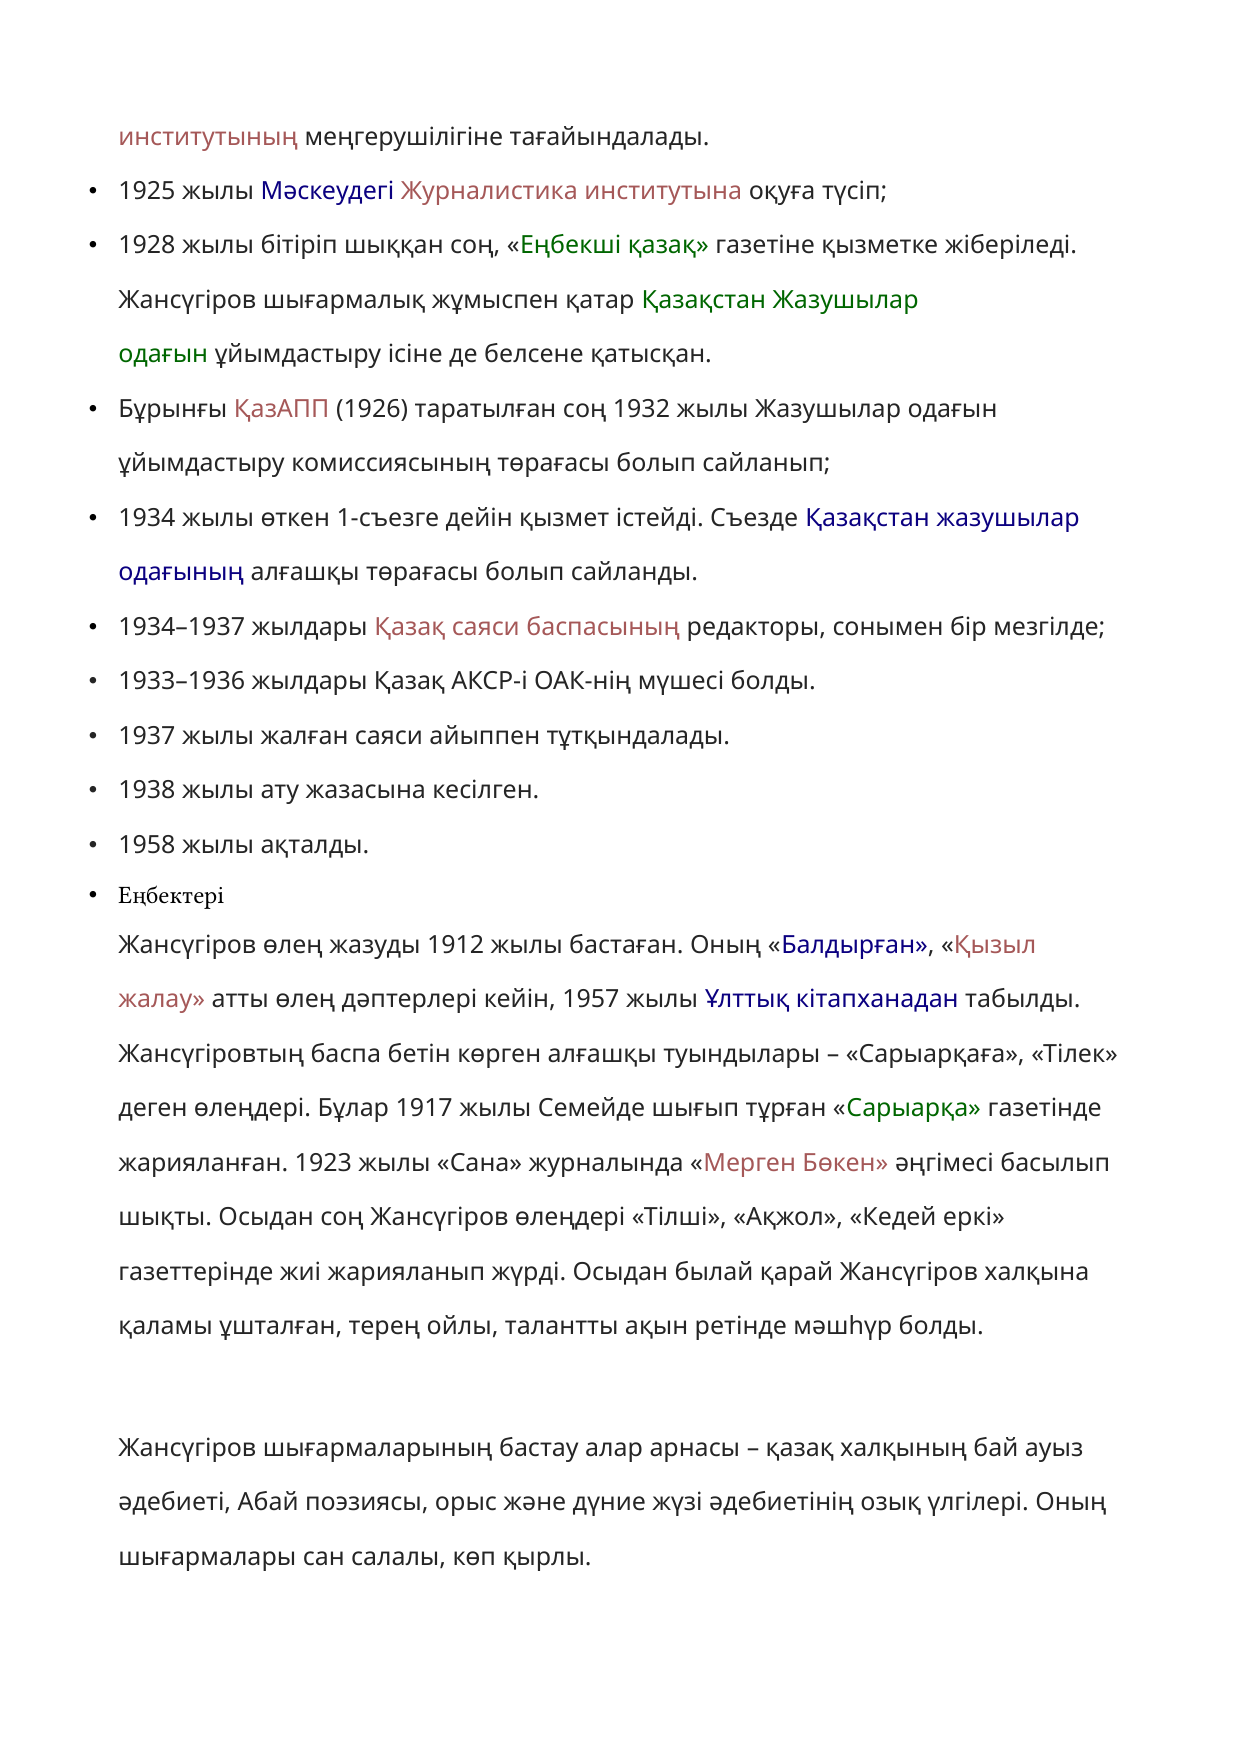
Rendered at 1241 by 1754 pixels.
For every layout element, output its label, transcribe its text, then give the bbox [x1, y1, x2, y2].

text Жансүгіров өлең жазуды 1912 жылы бастаған. Оның «Балдырған», «Қызыл жалау» атты өлең дәптерлері кейін, 1957 жылы Ұлттық кітапханадан табылды. Жансүгіровтың баспа бетін көрген алғашқы туындылары – «Сарыарқаға», «Тілек» деген өлеңдері. Бұлар 1917 жылы Семейде шығып тұрған «Сарыарқа» газетінде жарияланған. 1923 жылы «Сана» журналында «Мерген Бөкен» әңгімесі басылып шықты. Осыдан соң Жансүгіров өлеңдері «Тілші», «Ақжол», «Кедей еркі» газеттерінде жиі жарияланып жүрді. Осыдан былай қарай Жансүгіров халқына қаламы ұшталған, терең ойлы, талантты ақын ретінде мәшhүр болды. [118, 926, 1122, 1342]
list 1938 жылы ату жазасына кесілген. [118, 772, 1122, 806]
list институтының меңгерушілігіне тағайындалады. [118, 118, 1122, 152]
list 1933–1936 жылдары Қазақ АКСР-і ОАК-нің мүшесі болды. [118, 663, 1122, 697]
list 1928 жылы бітіріп шыққан соң, «Еңбекші қазақ» газетіне қызметке жіберіледі. Жансүгіров шығармалық жұмыспен қатар Қазақстан Жазушылар одағын ұйымдастыру ісіне де белсене қатысқан. [118, 227, 1122, 370]
list 1925 жылы Мәскеудегі Журналистика институтына оқуға түсіп; [118, 173, 1122, 207]
list 1934–1937 жылдары Қазақ саяси баспасының редакторы, сонымен бір мезгілде; [118, 608, 1122, 642]
text Жансүгіров шығармаларының бастау алар арнасы – қазақ халқының бай ауыз әдебиеті, Абай поэзиясы, орыс және дүние жүзі әдебиетінің озық үлгілері. Оның шығармалары сан салалы, көп қырлы. [118, 1375, 1122, 1572]
list 1937 жылы жалған саяси айыппен тұтқындалады. [118, 717, 1122, 751]
list Еңбектері [118, 881, 1122, 909]
list 1934 жылы өткен 1-съезге дейін қызмет істейді. Съезде Қазақстан жазушылар одағының алғашқы төрағасы болып сайланды. [118, 499, 1122, 588]
list 1958 жылы ақталды. [118, 826, 1122, 860]
list Бұрынғы ҚазАПП (1926) таратылған соң 1932 жылы Жазушылар одағын ұйымдастыру комиссиясының төрағасы болып сайланып; [118, 391, 1122, 479]
